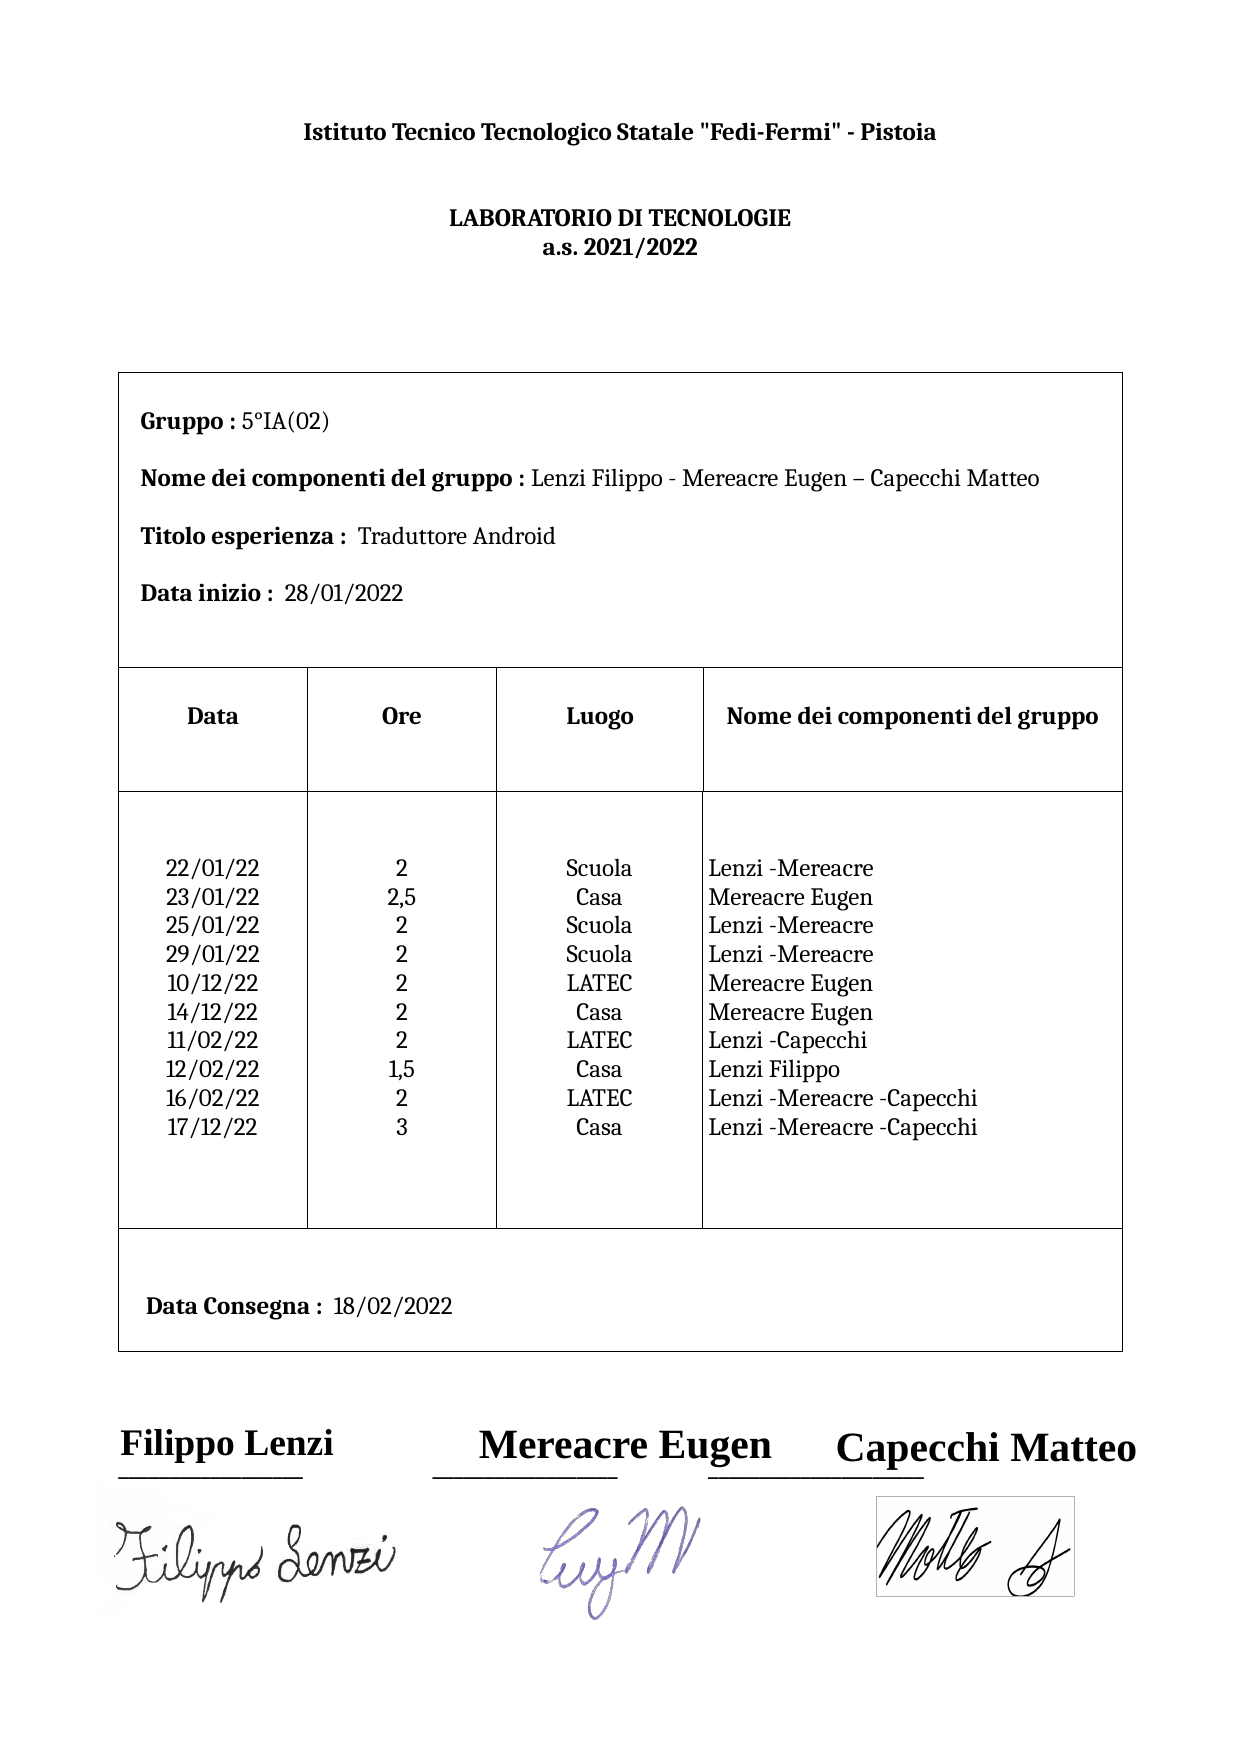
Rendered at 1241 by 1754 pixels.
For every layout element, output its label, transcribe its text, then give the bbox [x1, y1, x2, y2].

table_header 22/01/22 23/01/22 25/01/22 29/01/22 10/12/22 14/12/22 11/02/22 12/02/22 16/02/22 17/12/22 [119, 792, 307, 1228]
table_header Nome dei componenti del gruppo [704, 668, 1122, 791]
text LABORATORIO DI TECNOLOGIE [118, 204, 1122, 233]
text __________________ __________________ _____________________ [118, 1448, 1122, 1482]
table_header Luogo [497, 668, 703, 791]
table_header 2 2,5 2 2 2 2 2 1,5 2 3 [308, 792, 496, 1228]
picture [88, 1485, 408, 1616]
table_header Data [119, 668, 307, 791]
table_header Lenzi -Mereacre Mereacre Eugen Lenzi -Mereacre Lenzi -Mereacre Mereacre Eugen Mereacre Eugen Lenzi -Capecchi Lenzi Filippo Lenzi -Mereacre -Capecchi Lenzi -Mereacre -Capecchi [703, 792, 1122, 1228]
table_header Gruppo : 5°IA(02) Nome dei componenti del gruppo : Lenzi Filippo - Mereacre Eugen – Capecchi Matteo Titolo esperienza : Traduttore Android Data inizio : 28/01/2022 [119, 373, 1122, 667]
picture [877, 1497, 1074, 1596]
text Istituto Tecnico Tecnologico Statale "Fedi-Fermi" - Pistoia [118, 118, 1122, 147]
text a.s. 2021/2022 [118, 233, 1122, 262]
table_header Scuola Casa Scuola Scuola LATEC Casa LATEC Casa LATEC Casa [497, 792, 702, 1228]
picture [509, 1485, 738, 1631]
table_header Data Consegna : 18/02/2022 [119, 1229, 1122, 1351]
table_header Ore [308, 668, 496, 791]
